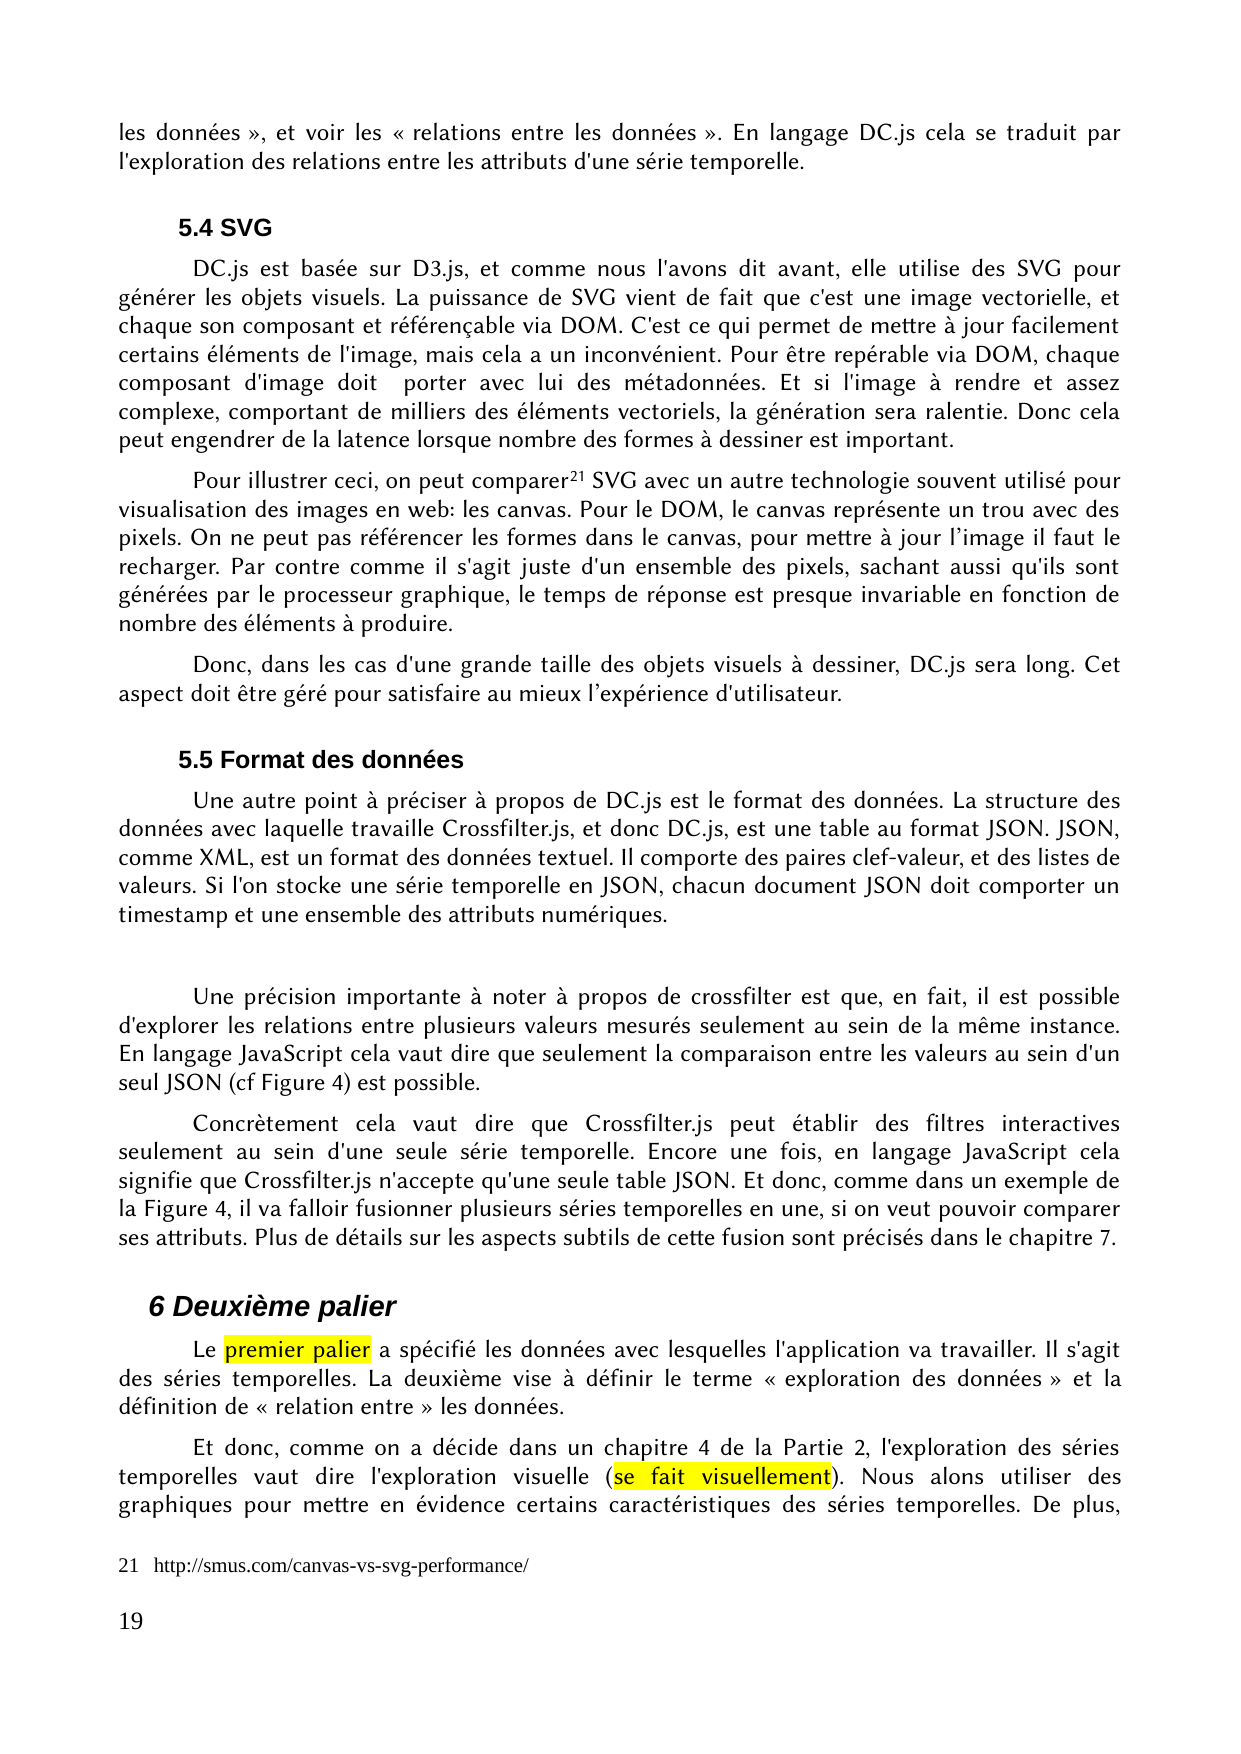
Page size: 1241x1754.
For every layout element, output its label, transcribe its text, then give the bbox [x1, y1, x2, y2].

text Et donc, comme on a décide dans un chapitre 4 de la Partie 2, l'exploration des séries temporelles vaut dire l'exploration visuelle (se fait visuellement). Nous alons utiliser des graphiques pour mettre en évidence certains caractéristiques des séries temporelles. De plus, [118, 1433, 1122, 1519]
subtitle SVG [118, 213, 1122, 241]
text Concrètement cela vaut dire que Crossfilter.js peut établir des filtres interactives seulement au sein d'une seule série temporelle. Encore une fois, en langage JavaScript cela signifie que Crossfilter.js n'accepte qu'une seule table JSON. Et donc, comme dans un exemple de la Figure 4, il va falloir fusionner plusieurs séries temporelles en une, si on veut pouvoir comparer ses attributs. Plus de détails sur les aspects subtils de cette fusion sont précisés dans le chapitre 7. [118, 1109, 1122, 1251]
text les données », et voir les « relations entre les données ». En langage DC.js cela se traduit par l'exploration des relations entre les attributs d'une série temporelle. [118, 118, 1122, 175]
text Donc, dans les cas d'une grande taille des objets visuels à dessiner, DC.js sera long. Cet aspect doit être géré pour satisfaire au mieux l’expérience d'utilisateur. [118, 650, 1122, 707]
subtitle Deuxième palier [118, 1289, 1122, 1322]
text Une précision importante à noter à propos de crossfilter est que, en fait, il est possible d'explorer les relations entre plusieurs valeurs mesurés seulement au sein de la même instance. En langage JavaScript cela vaut dire que seulement la comparaison entre les valeurs au sein d'un seul JSON (cf Figure 4) est possible. [118, 982, 1122, 1096]
text DC.js est basée sur D3.js, et comme nous l'avons dit avant, elle utilise des SVG pour générer les objets visuels. La puissance de SVG vient de fait que c'est une image vectorielle, et chaque son composant et référençable via DOM. C'est ce qui permet de mettre à jour facilement certains éléments de l'image, mais cela a un inconvénient. Pour être repérable via DOM, chaque composant d'image doit porter avec lui des métadonnées. Et si l'image à rendre et assez complexe, comportant de milliers des éléments vectoriels, la génération sera ralentie. Donc cela peut engendrer de la latence lorsque nombre des formes à dessiner est important. [118, 254, 1122, 454]
text Le premier palier a spécifié les données avec lesquelles l'application va travailler. Il s'agit des séries temporelles. La deuxième vise à définir le terme « exploration des données » et la définition de « relation entre » les données. [118, 1335, 1122, 1421]
text http://smus.com/canvas-vs-svg-performance/ [118, 1553, 1122, 1577]
text Pour illustrer ceci, on peut comparer SVG avec un autre technologie souvent utilisé pour visualisation des images en web: les canvas. Pour le DOM, le canvas représente un trou avec des pixels. On ne peut pas référencer les formes dans le canvas, pour mettre à jour l’image il faut le recharger. Par contre comme il s'agit juste d'un ensemble des pixels, sachant aussi qu'ils sont générées par le processeur graphique, le temps de réponse est presque invariable en fonction de nombre des éléments à produire. [118, 466, 1122, 637]
text Une autre point à préciser à propos de DC.js est le format des données. La structure des données avec laquelle travaille Crossfilter.js, et donc DC.js, est une table au format JSON. JSON, comme XML, est un format des données textuel. Il comporte des paires clef-valeur, et des listes de valeurs. Si l'on stocke une série temporelle en JSON, chacun document JSON doit comporter un timestamp et une ensemble des attributs numériques. [118, 786, 1122, 928]
subtitle Format des données [118, 744, 1122, 773]
